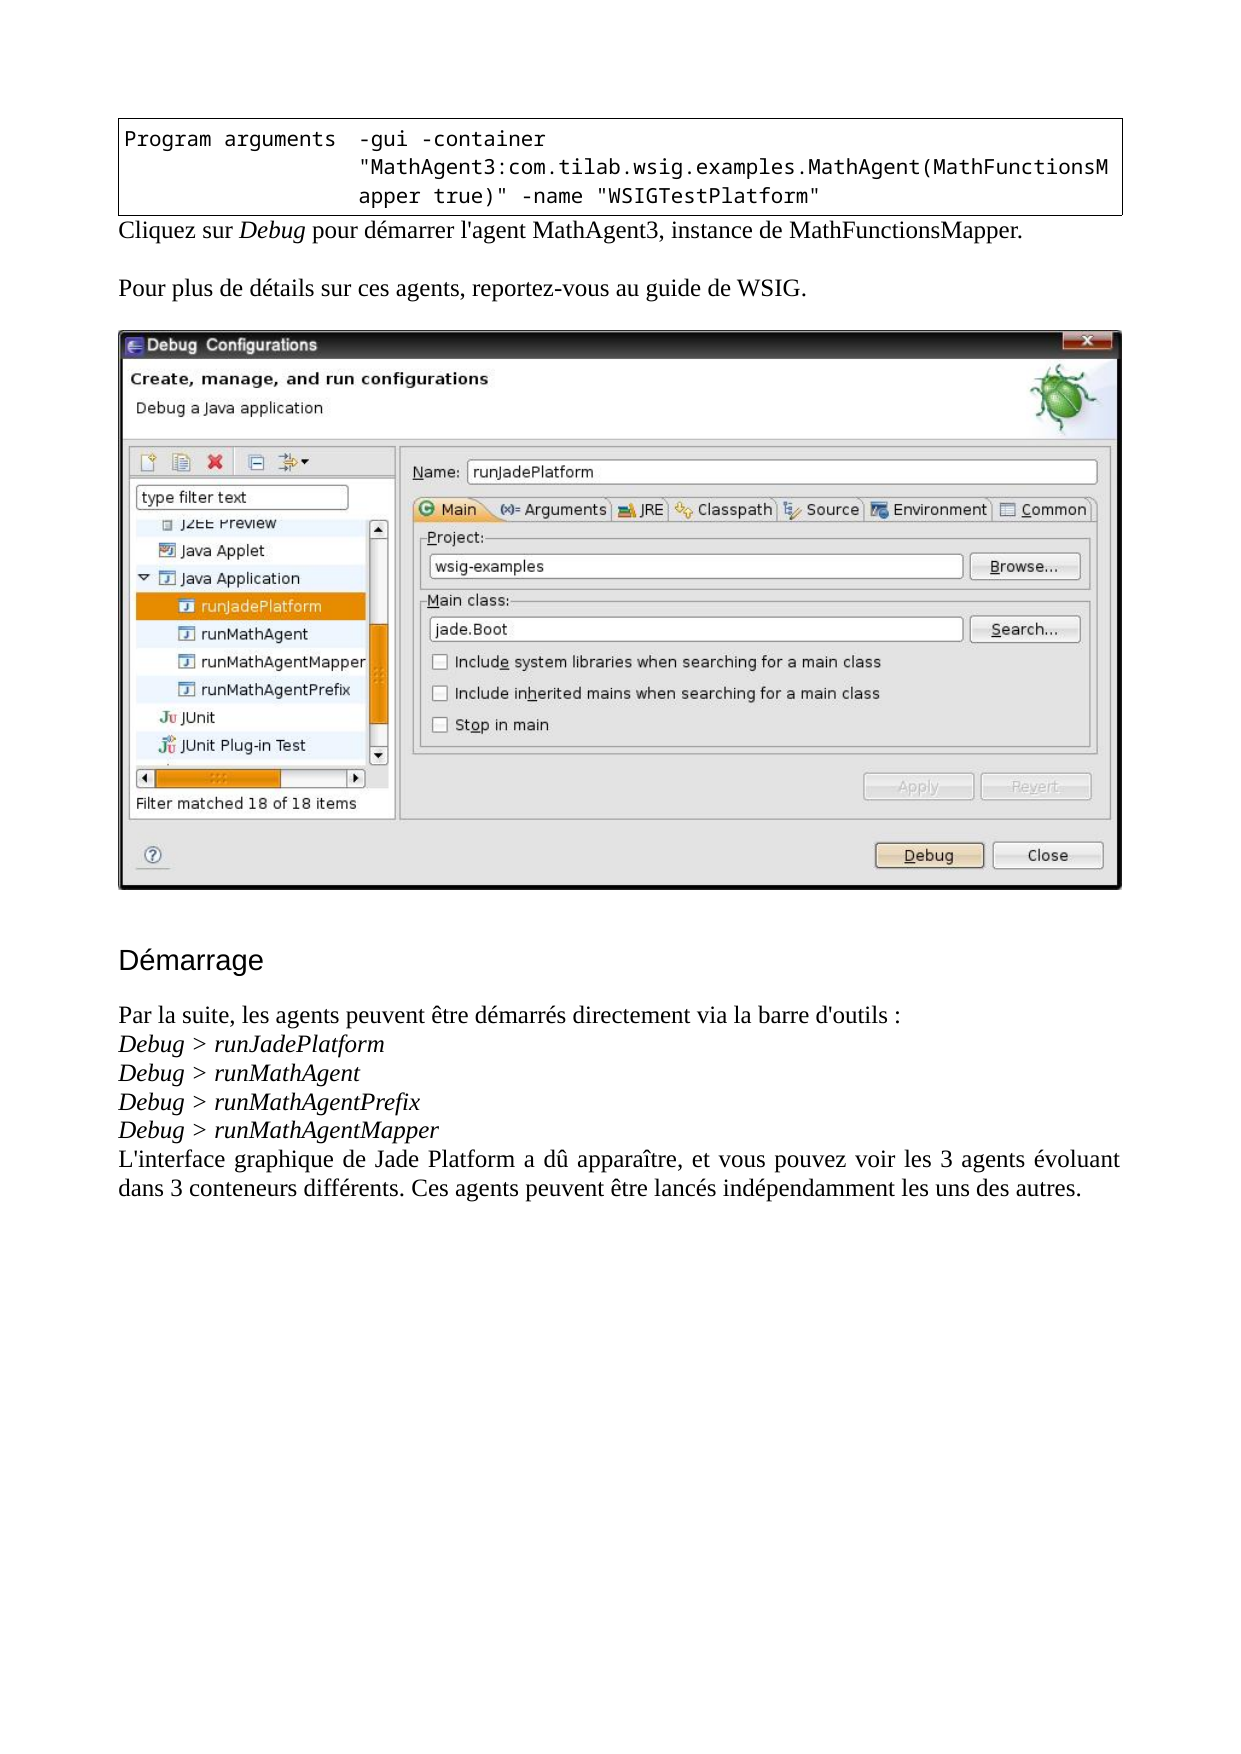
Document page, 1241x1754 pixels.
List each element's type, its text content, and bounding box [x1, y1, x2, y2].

text Debug > runMathAgentMapper [118, 1116, 1122, 1144]
picture [118, 330, 1122, 890]
text Pour plus de détails sur ces agents, reportez-vous au guide de WSIG. [118, 273, 1122, 301]
text Debug > runMathAgent [118, 1058, 1122, 1087]
text Par la suite, les agents peuvent être démarrés directement via la barre d'outils : [118, 1001, 1122, 1029]
table_cell -gui -container "MathAgent3:com.tilab.wsig.examples.MathAgent(MathFunctionsMapper true)" -name "WSIGTestPlatform" [353, 119, 1122, 215]
text Debug > runJadePlatform [118, 1029, 1122, 1058]
text Cliquez sur Debug pour démarrer l'agent MathAgent3, instance de MathFunctionsMapper. [118, 216, 1122, 244]
subtitle Démarrage [118, 943, 1122, 976]
text L'interface graphique de Jade Platform a dû apparaître, et vous pouvez voir les 3 agents évoluant dans 3 conteneurs différents. Ces agents peuvent être lancés indépendamment les uns des autres. [118, 1144, 1122, 1202]
text Debug > runMathAgentPrefix [118, 1087, 1122, 1116]
table_cell Program arguments [119, 119, 352, 215]
